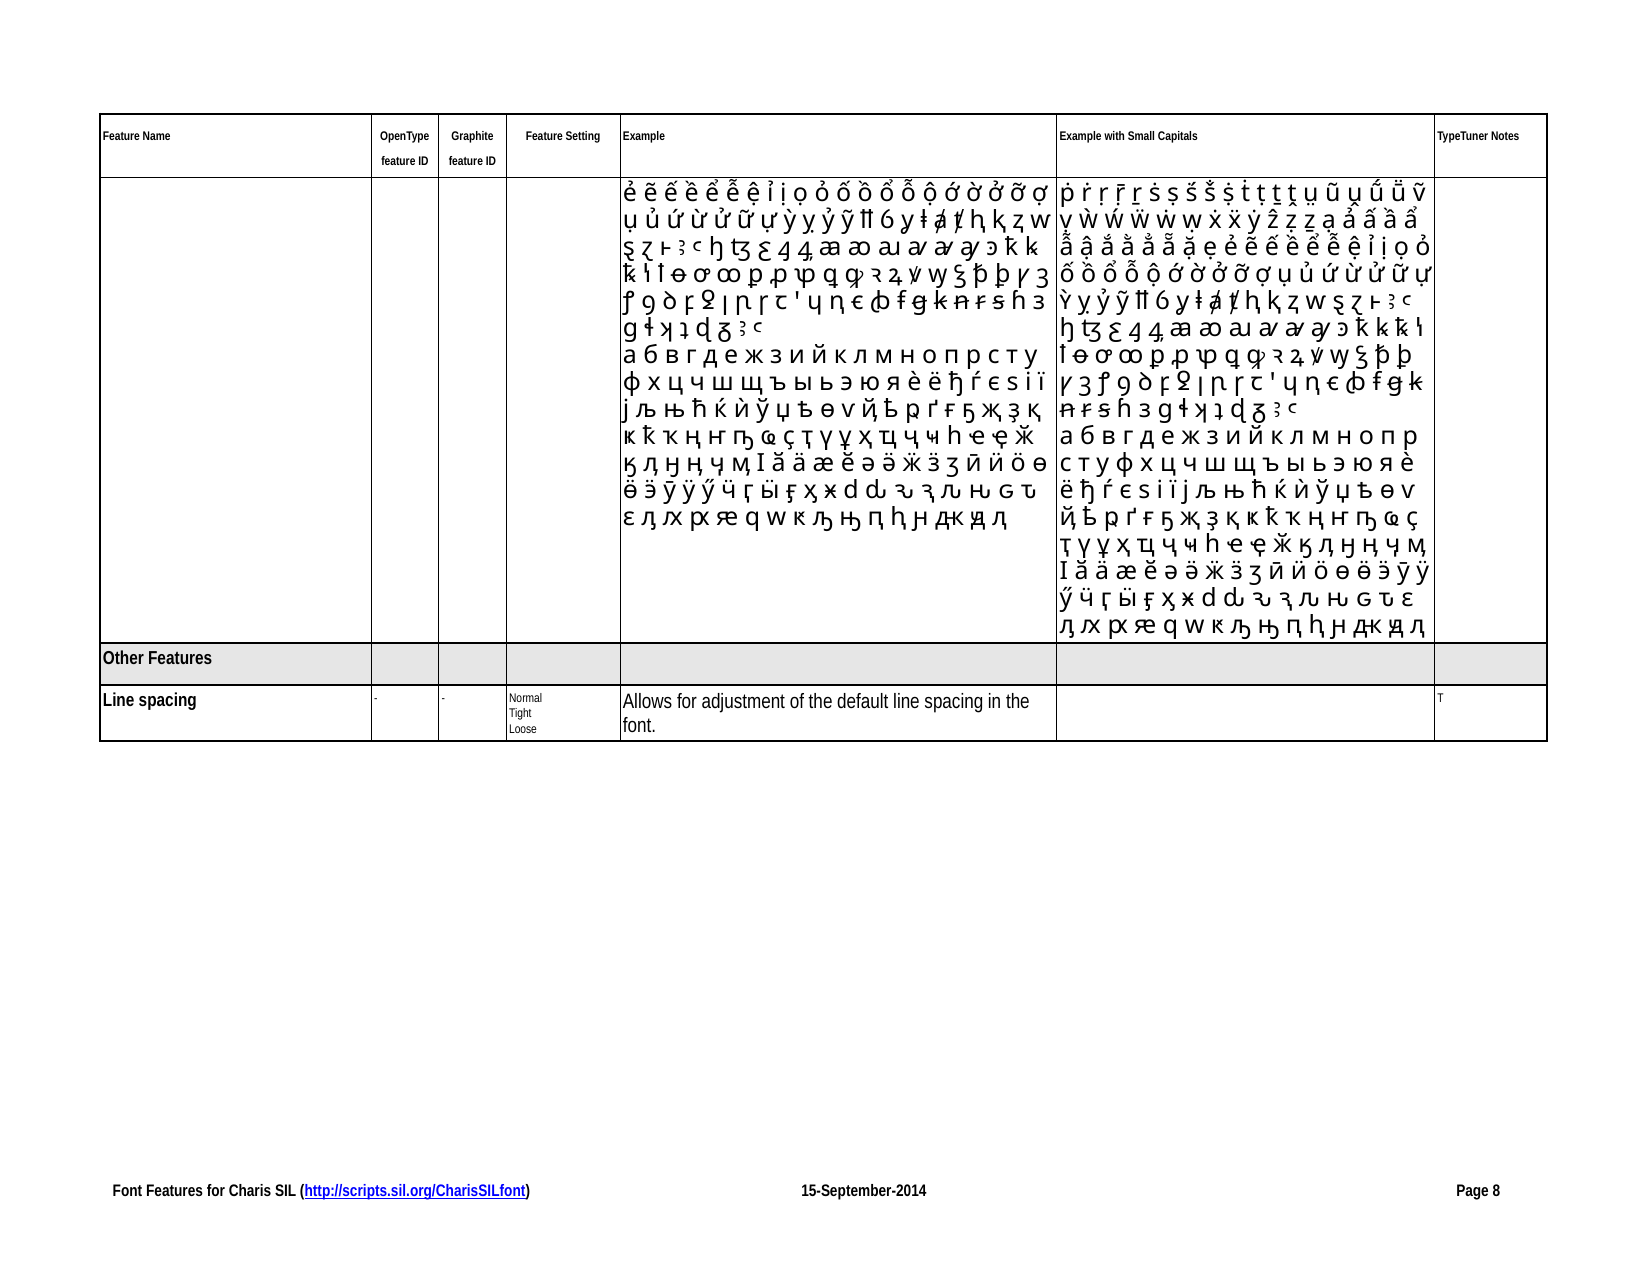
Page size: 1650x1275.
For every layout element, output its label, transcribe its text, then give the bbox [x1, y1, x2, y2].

table_cell Normal Tight Loose [507, 686, 620, 740]
table_cell [1435, 644, 1546, 684]
table_cell - [372, 686, 438, 740]
table_cell [507, 644, 620, 684]
table_cell ṗ ṙ ṛ ṝ ṟ ṡ ṣ ṥ ṧ ṩ ṫ ṭ ṯ ṱ ṳ ṵ ṷ ṹ ṻ ṽ ṿ ẁ ẃ ẅ ẇ ẉ ẋ ẍ ẏ ẑ ẓ ẕ ạ ả ấ ầ ẩ ẫ ậ ắ ằ ẳ ẵ ặ ẹ ẻ ẽ ế ề ể ễ ệ ỉ ị ọ ỏ ố ồ ổ ỗ ộ ớ ờ ở ỡ ợ ụ ủ ứ ừ ử ữ ự ỳ ỵ ỷ ỹ ỻ ỽ ỿ ⱡ ⱥ ⱦ ⱨ ⱪ ⱬ ⱳ ȿ ɀ ⱶ ꜣ ꜥ ꜧ ꜩ ꜫ ꜭ ꜯ ꜳ ꜵ ꜷ ꜹ ꜻ ꜽ ꜿ ꝁ ꝃ ꝅ ꝇ ꝉ ꝋ ꝍ ꝏ ꝑ ꝓ ꝕ ꝗ ꝙ ꝛ ꝝ ꝟ ꝡ ꝣ ꝥ ꝧ ꝩ ꝫ ꝭ ꝯ ꝺ ꝼ ꝿ ꞁ ꞃ ꞅ ꞇ ꞌ ɥ ꞑ ꞓ ꞗ ꞙ ꞡ ꞣ ꞥ ꞧ ꞩ ɦ ɜ ɡ ɬ ʞ ʇ ɖ ᵹ ꜣ ꜥ а б в г д е ж з и й к л м н о п р с т у ф х ц ч ш щ ъ ы ь э ю я ѐ ё ђ ѓ є ѕ і ї ј љ њ ћ ќ ѝ ў џ ѣ ѳ ѵ ҋ ҍ ҏ ґ ғ ҕ җ ҙ қ ҝ ҟ ҡ ң ҥ ҧ ҩ ҫ ҭ ү ұ ҳ ҵ ҷ ҹ һ ҽ ҿ ӂ ӄ ӆ ӈ ӊ ӌ ӎ ӏ ӑ ӓ ӕ ӗ ә ӛ ӝ ӟ ӡ ӣ ӥ ӧ ө ӫ ӭ ӯ ӱ ӳ ӵ ӷ ӹ ӻ ӽ ӿ ԁ ԃ ԅ ԇ ԉ ԋ ԍ ԏ ԑ ԓ ԕ ԗ ԙ ԛ ԝ ԟ ԡ ԣ ԥ ԧ ԩ ԫ ԭ ԯ [1057, 178, 1434, 642]
table_cell [439, 644, 506, 684]
table_cell Line spacing [101, 686, 371, 740]
table_cell Allows for adjustment of the default line spacing in the font. [621, 686, 1056, 740]
table_cell Other Features [101, 644, 371, 684]
table_header Feature Setting [507, 115, 620, 177]
table_cell [1057, 686, 1434, 740]
table_header Feature Name [101, 115, 371, 177]
table_cell [507, 178, 620, 642]
table_cell [621, 644, 1056, 684]
table_cell [1435, 178, 1546, 642]
table_cell [439, 178, 506, 642]
table_cell ẻ ẽ ế ề ể ễ ệ ỉ ị ọ ỏ ố ồ ổ ỗ ộ ớ ờ ở ỡ ợ ụ ủ ứ ừ ử ữ ự ỳ ỵ ỷ ỹ ỻ ỽ ỿ ⱡ ⱥ ⱦ ⱨ ⱪ ⱬ ⱳ ȿ ɀ ⱶ ꜣ ꜥ ꜧ ꜩ ꜫ ꜭ ꜯ ꜳ ꜵ ꜷ ꜹ ꜻ ꜽ ꜿ ꝁ ꝃ ꝅ ꝇ ꝉ ꝋ ꝍ ꝏ ꝑ ꝓ ꝕ ꝗ ꝙ ꝛ ꝝ ꝟ ꝡ ꝣ ꝥ ꝧ ꝩ ꝫ ꝭ ꝯ ꝺ ꝼ ꝿ ꞁ ꞃ ꞅ ꞇ ꞌ ɥ ꞑ ꞓ ꞗ ꞙ ꞡ ꞣ ꞥ ꞧ ꞩ ɦ ɜ ɡ ɬ ʞ ʇ ɖ ᵹ ꜣ ꜥ а б в г д е ж з и й к л м н о п р с т у ф х ц ч ш щ ъ ы ь э ю я ѐ ё ђ ѓ є ѕ і ї ј љ њ ћ ќ ѝ ў џ ѣ ѳ ѵ ҋ ҍ ҏ ґ ғ ҕ җ ҙ қ ҝ ҟ ҡ ң ҥ ҧ ҩ ҫ ҭ ү ұ ҳ ҵ ҷ ҹ һ ҽ ҿ ӂ ӄ ӆ ӈ ӊ ӌ ӎ ӏ ӑ ӓ ӕ ӗ ә ӛ ӝ ӟ ӡ ӣ ӥ ӧ ө ӫ ӭ ӯ ӱ ӳ ӵ ӷ ӹ ӻ ӽ ӿ ԁ ԃ ԅ ԇ ԉ ԋ ԍ ԏ ԑ ԓ ԕ ԗ ԙ ԛ ԝ ԟ ԡ ԣ ԥ ԧ ԩ ԫ ԭ ԯ [621, 178, 1056, 642]
table_cell [101, 178, 371, 642]
table_cell T [1435, 686, 1546, 740]
table_cell [372, 644, 438, 684]
table_header TypeTuner Notes [1435, 115, 1546, 177]
table_cell [1057, 644, 1434, 684]
table_header OpenType feature ID [372, 115, 438, 177]
table_header Graphite feature ID [439, 115, 506, 177]
table_header Example with Small Capitals [1057, 115, 1434, 177]
table_cell [372, 178, 438, 642]
table_header Example [621, 115, 1056, 177]
table_cell - [439, 686, 506, 740]
